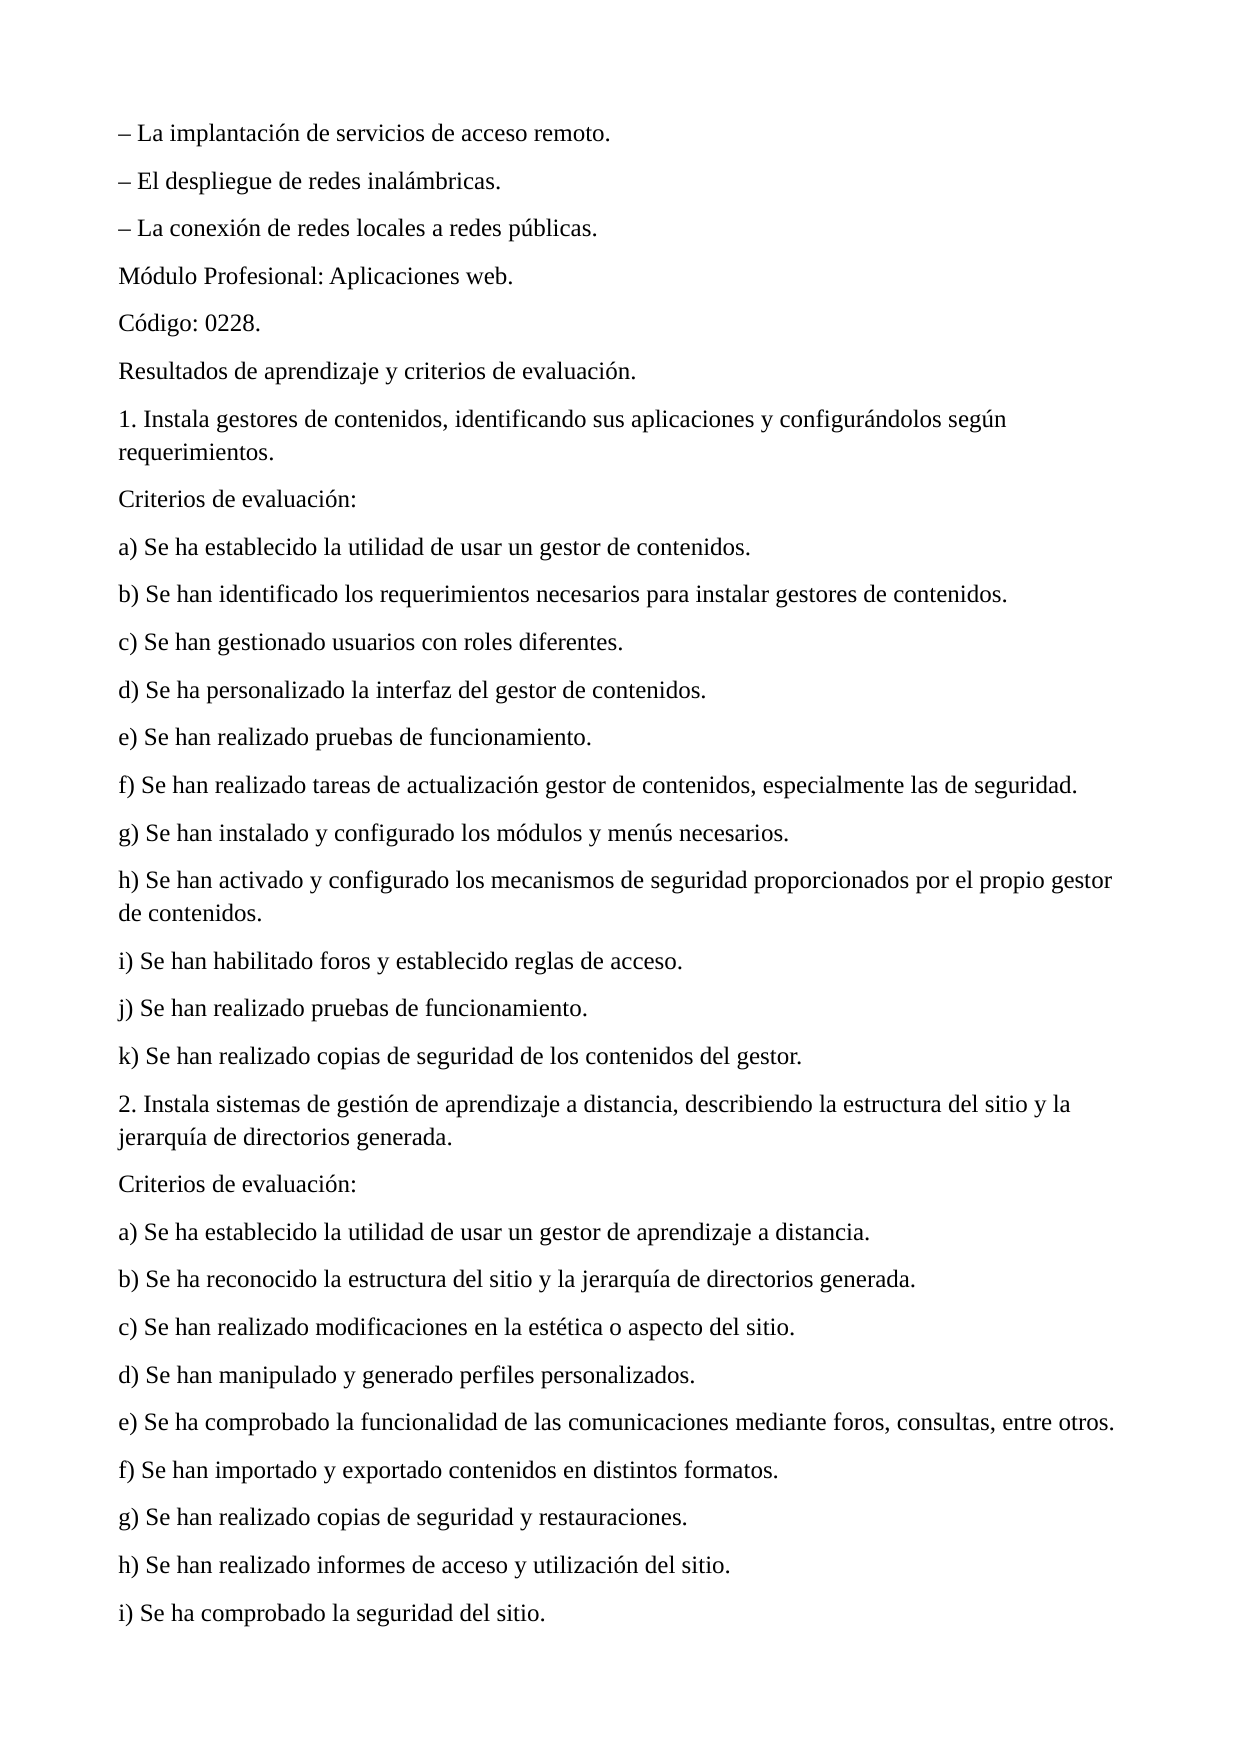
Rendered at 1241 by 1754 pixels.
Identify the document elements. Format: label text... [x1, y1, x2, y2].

text c) Se han gestionado usuarios con roles diferentes. [118, 627, 1122, 656]
text 2. Instala sistemas de gestión de aprendizaje a distancia, describiendo la estructura del sitio y la jerarquía de directorios generada. [118, 1089, 1122, 1150]
text a) Se ha establecido la utilidad de usar un gestor de aprendizaje a distancia. [118, 1217, 1122, 1246]
text g) Se han instalado y configurado los módulos y menús necesarios. [118, 818, 1122, 846]
text – La conexión de redes locales a redes públicas. [118, 213, 1122, 242]
text f) Se han importado y exportado contenidos en distintos formatos. [118, 1455, 1122, 1484]
text h) Se han realizado informes de acceso y utilización del sitio. [118, 1550, 1122, 1579]
text 1. Instala gestores de contenidos, identificando sus aplicaciones y configurándolos según requerimientos. [118, 404, 1122, 466]
text e) Se ha comprobado la funcionalidad de las comunicaciones mediante foros, consultas, entre otros. [118, 1407, 1122, 1436]
text e) Se han realizado pruebas de funcionamiento. [118, 722, 1122, 751]
text c) Se han realizado modificaciones en la estética o aspecto del sitio. [118, 1312, 1122, 1341]
text g) Se han realizado copias de seguridad y restauraciones. [118, 1502, 1122, 1531]
text Resultados de aprendizaje y criterios de evaluación. [118, 356, 1122, 385]
text i) Se han habilitado foros y establecido reglas de acceso. [118, 946, 1122, 974]
text – La implantación de servicios de acceso remoto. [118, 118, 1122, 147]
text Criterios de evaluación: [118, 484, 1122, 513]
text b) Se ha reconocido la estructura del sitio y la jerarquía de directorios generada. [118, 1264, 1122, 1293]
text d) Se ha personalizado la interfaz del gestor de contenidos. [118, 675, 1122, 703]
text f) Se han realizado tareas de actualización gestor de contenidos, especialmente las de seguridad. [118, 770, 1122, 799]
text h) Se han activado y configurado los mecanismos de seguridad proporcionados por el propio gestor de contenidos. [118, 865, 1122, 927]
text – El despliegue de redes inalámbricas. [118, 166, 1122, 194]
text a) Se ha establecido la utilidad de usar un gestor de contenidos. [118, 532, 1122, 561]
text Módulo Profesional: Aplicaciones web. [118, 261, 1122, 290]
text j) Se han realizado pruebas de funcionamiento. [118, 993, 1122, 1022]
text Criterios de evaluación: [118, 1169, 1122, 1198]
text i) Se ha comprobado la seguridad del sitio. [118, 1598, 1122, 1626]
text Código: 0228. [118, 308, 1122, 337]
text d) Se han manipulado y generado perfiles personalizados. [118, 1360, 1122, 1388]
text b) Se han identificado los requerimientos necesarios para instalar gestores de contenidos. [118, 579, 1122, 608]
text k) Se han realizado copias de seguridad de los contenidos del gestor. [118, 1041, 1122, 1070]
